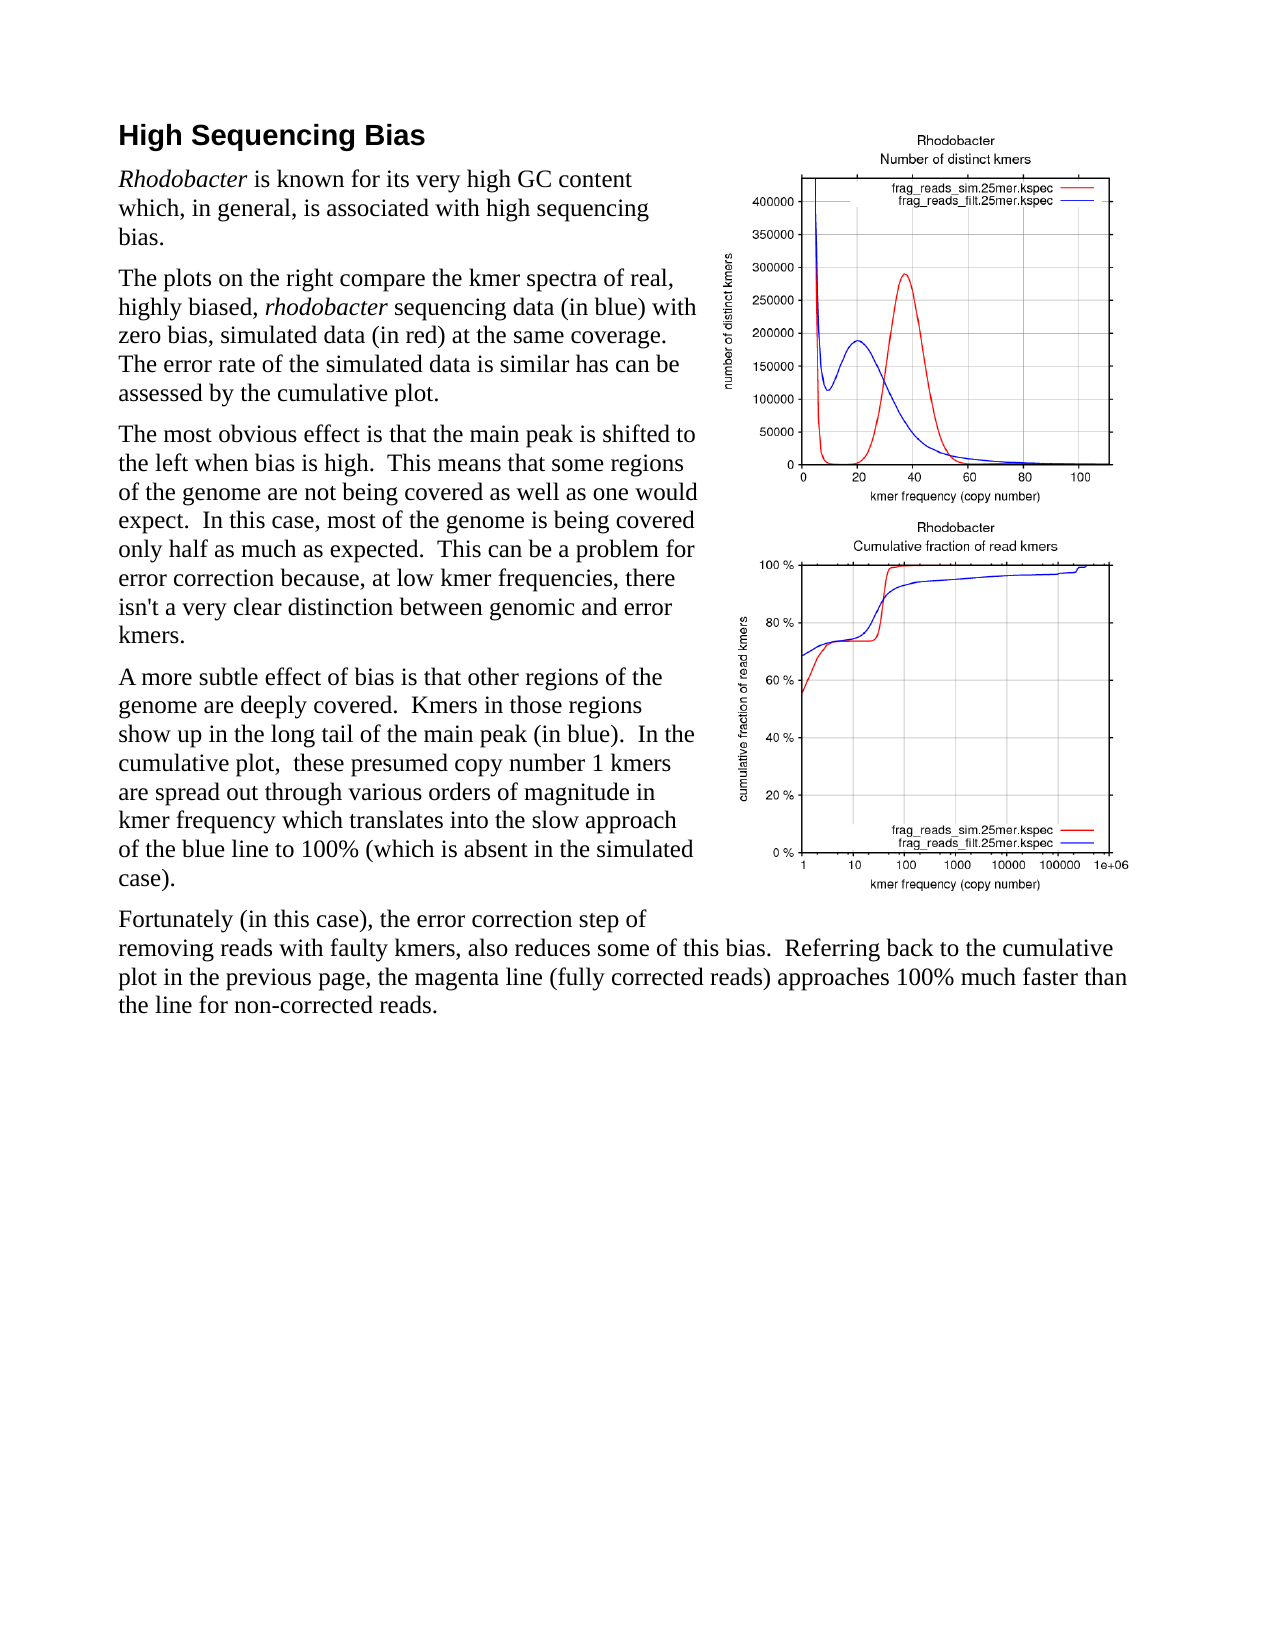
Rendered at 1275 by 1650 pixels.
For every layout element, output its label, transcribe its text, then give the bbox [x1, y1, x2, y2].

picture [699, 121, 1150, 910]
text The most obvious effect is that the main peak is shifted to the left when bias is high. This means that some regions of the genome are not being covered as well as one would expect. In this case, most of the genome is being covered only half as much as expected. This can be a problem for error correction because, at low kmer frequencies, there isn't a very clear distinction between genomic and error kmers. [118, 419, 699, 649]
text Fortunately (in this case), the error correction step of removing reads with faulty kmers, also reduces some of this bias. Referring back to the cumulative plot in the previous page, the magenta line (fully corrected reads) approaches 100% much faster than the line for non-corrected reads. [118, 904, 1157, 1019]
text A more subtle effect of bias is that other regions of the genome are deeply covered. Kmers in those regions show up in the long tail of the main peak (in blue). In the cumulative plot, these presumed copy number 1 kmers are spread out through various orders of magnitude in kmer frequency which translates into the slow approach of the blue line to 100% (which is absent in the simulated case). [118, 662, 699, 892]
text The plots on the right compare the kmer spectra of real, highly biased, rhodobacter sequencing data (in blue) with zero bias, simulated data (in red) at the same coverage. The error rate of the simulated data is similar has can be assessed by the cumulative plot. [118, 263, 699, 407]
text Rhodobacter is known for its very high GC content which, in general, is associated with high sequencing bias. [118, 164, 699, 250]
subtitle High Sequencing Bias [118, 118, 1157, 152]
